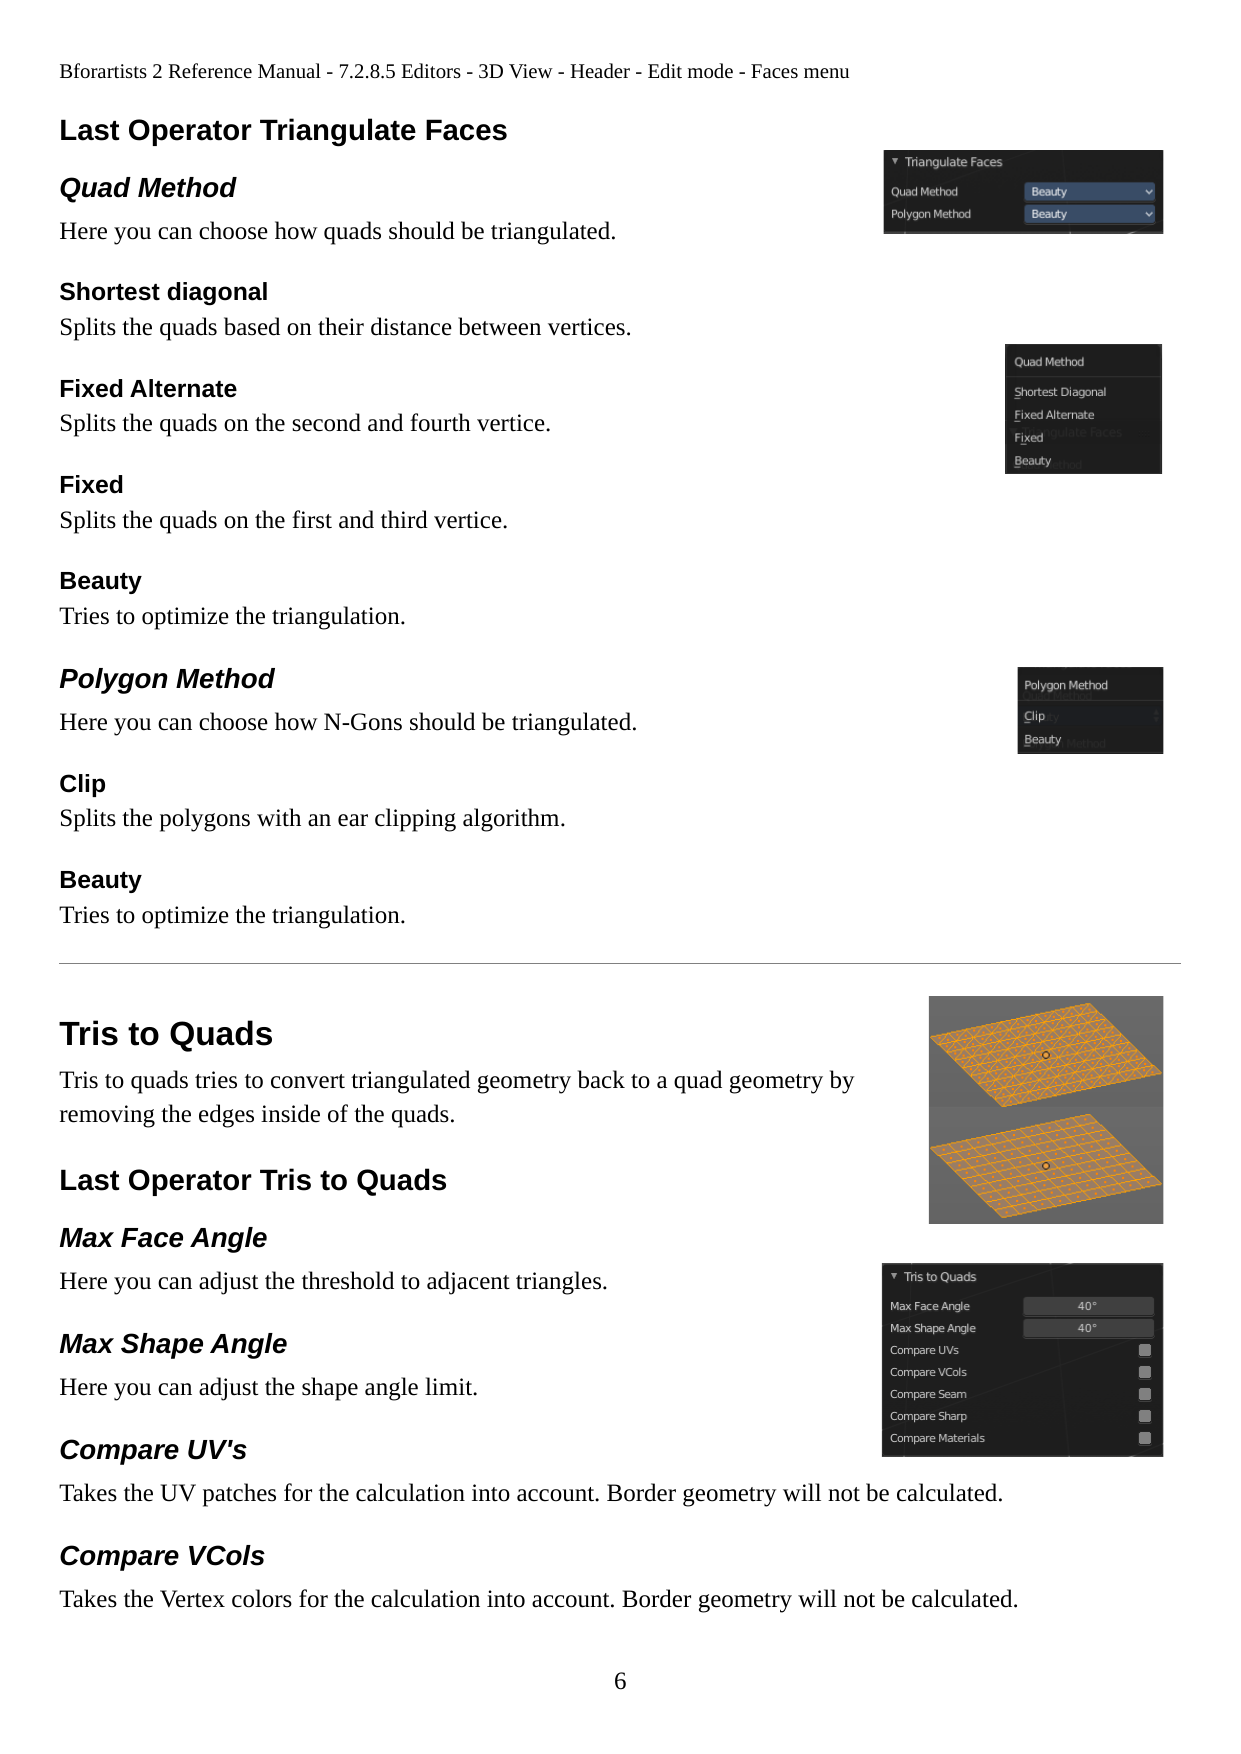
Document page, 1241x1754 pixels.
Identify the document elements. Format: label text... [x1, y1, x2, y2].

text Splits the quads on the second and fourth vertice. [59, 408, 1005, 437]
subtitle Max Shape Angle [59, 1328, 881, 1360]
subtitle [1164, 1163, 1181, 1197]
subtitle Beauty [59, 566, 1181, 595]
subtitle Last Operator Tris to Quads [59, 1163, 928, 1197]
subtitle Fixed [59, 470, 1181, 498]
subtitle Last Operator Triangulate Faces [59, 113, 1181, 146]
text Here you can choose how N-Gons should be triangulated. [59, 707, 1017, 736]
subtitle Max Face Angle [59, 1222, 1181, 1254]
picture [881, 1263, 1164, 1457]
subtitle Quad Method [59, 171, 883, 203]
text Splits the polygons with an ear clipping algorithm. [59, 803, 1181, 832]
subtitle Beauty [59, 865, 1181, 893]
subtitle [1164, 1014, 1181, 1052]
text Here you can adjust the shape angle limit. [59, 1372, 881, 1401]
text Splits the quads on the first and third vertice. [59, 505, 1181, 533]
subtitle [1164, 1328, 1181, 1360]
picture [1005, 344, 1163, 474]
picture [1017, 667, 1164, 754]
subtitle Compare UV's [59, 1434, 1181, 1466]
text Tris to quads tries to convert triangulated geometry back to a quad geometry by removing the edges inside of the quads. [59, 1065, 928, 1128]
text Takes the UV patches for the calculation into account. Border geometry will not be calculated. [59, 1478, 1181, 1507]
subtitle Fixed Alternate [59, 374, 1005, 402]
picture [928, 996, 1164, 1224]
text Tries to optimize the triangulation. [59, 601, 1181, 630]
subtitle Compare VCols [59, 1540, 1181, 1572]
subtitle Tris to Quads [59, 1014, 928, 1052]
subtitle Clip [59, 769, 1181, 797]
text Splits the quads based on their distance between vertices. [59, 312, 1181, 341]
text Tries to optimize the triangulation. [59, 900, 1181, 928]
text Takes the Vertex colors for the calculation into account. Border geometry will not be calculated. [59, 1584, 1181, 1613]
text Here you can choose how quads should be triangulated. [59, 216, 1181, 244]
subtitle Polygon Method [59, 663, 1181, 694]
subtitle [1164, 171, 1181, 203]
text Here you can adjust the threshold to adjacent triangles. [59, 1266, 881, 1295]
subtitle [1163, 374, 1181, 402]
subtitle Shortest diagonal [59, 277, 1181, 306]
picture [883, 150, 1164, 234]
